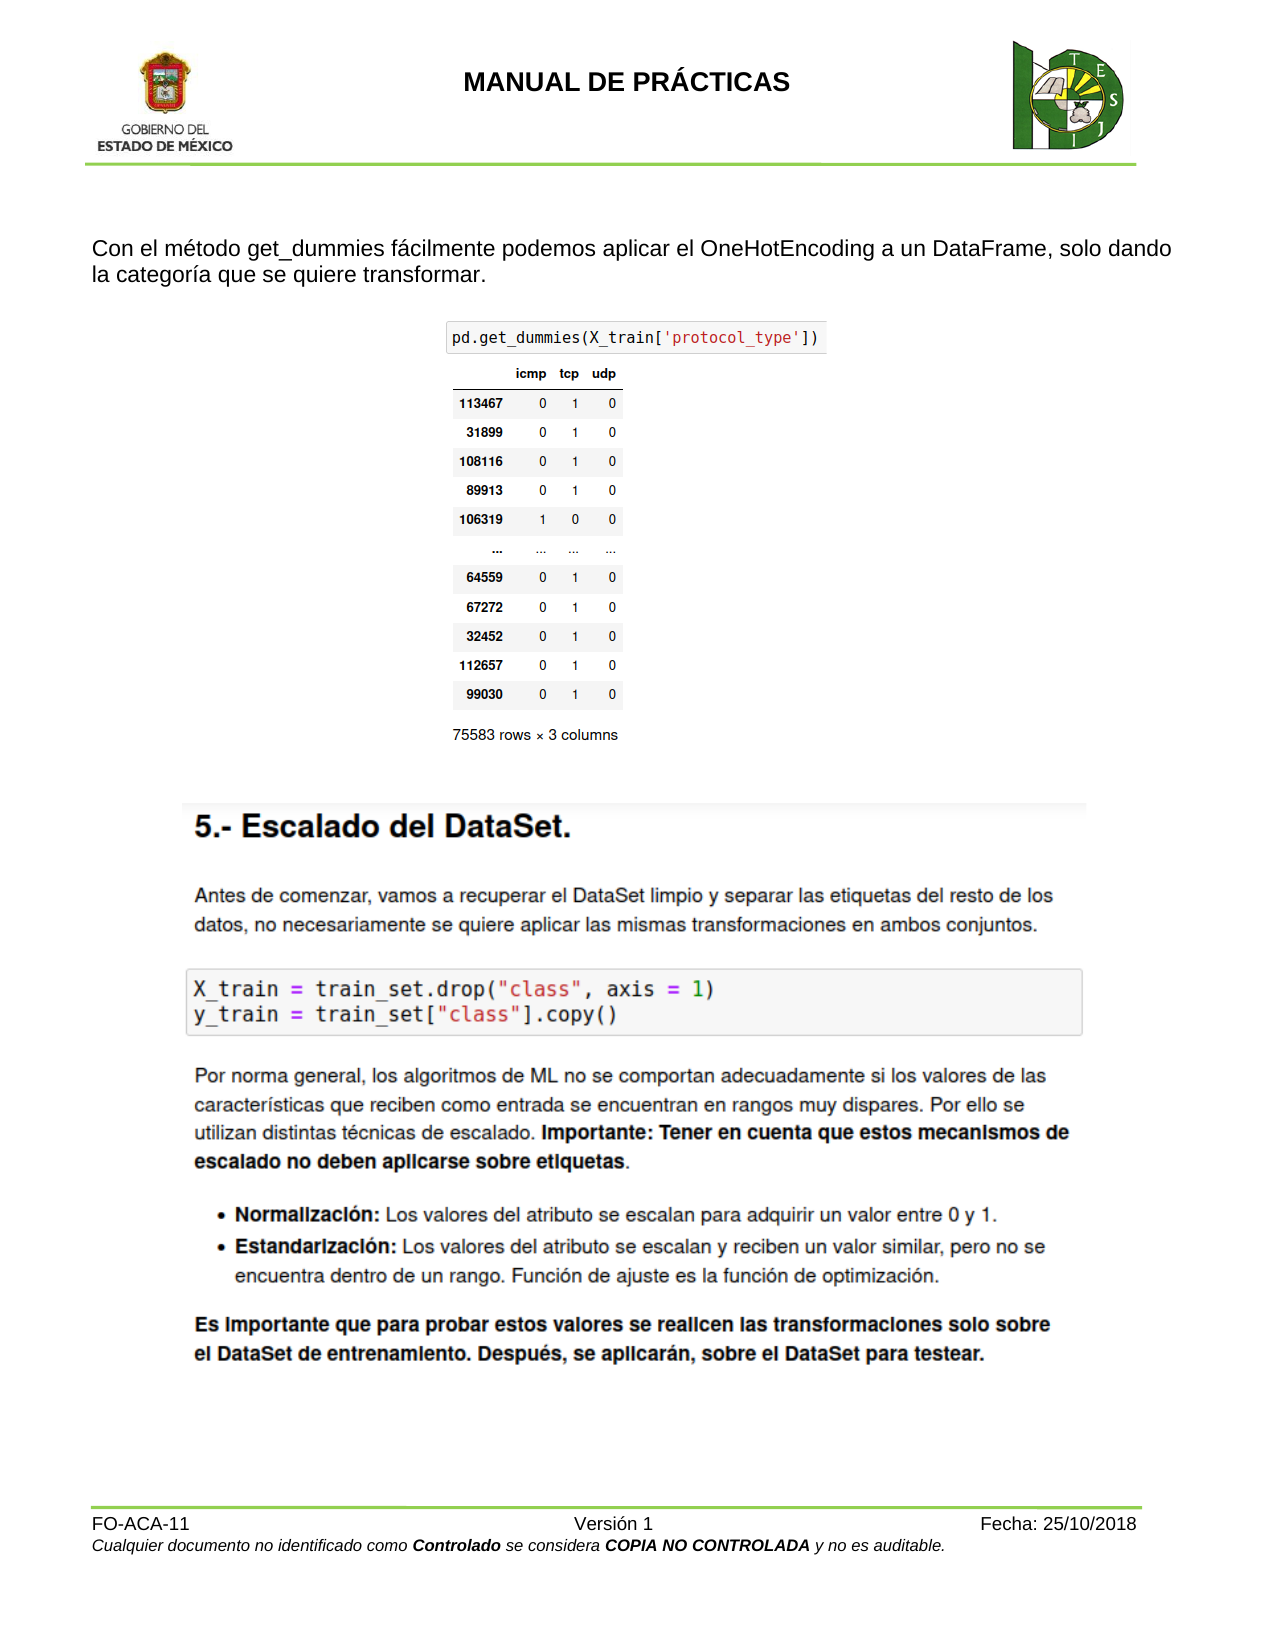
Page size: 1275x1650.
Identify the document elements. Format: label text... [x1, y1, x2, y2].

picture [89, 41, 235, 160]
picture [442, 313, 827, 752]
picture [182, 803, 1087, 1382]
picture [1012, 40, 1130, 156]
text Con el método get_dummies fácilmente podemos aplicar el OneHotEncoding a un DataFrame, solo dando la categoría que se quiere transformar. [92, 235, 1177, 314]
